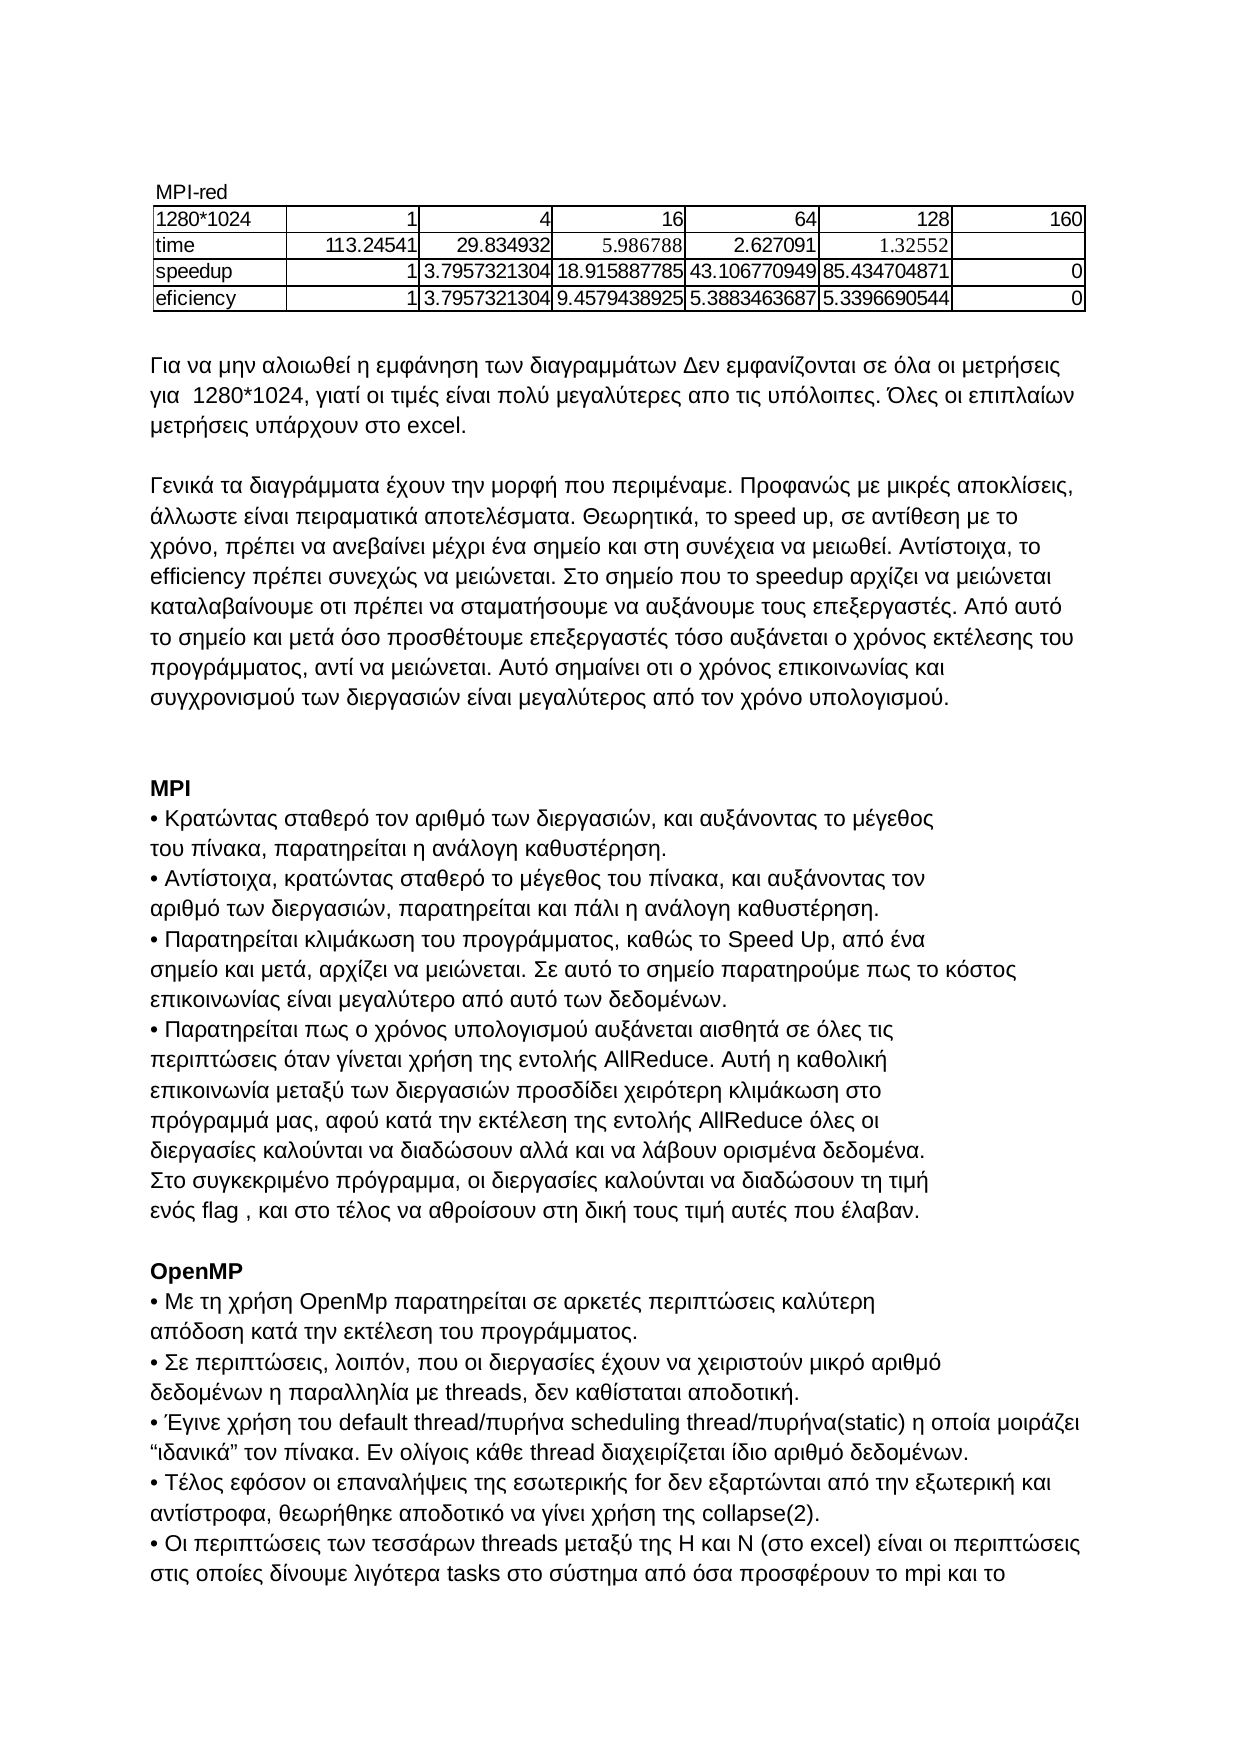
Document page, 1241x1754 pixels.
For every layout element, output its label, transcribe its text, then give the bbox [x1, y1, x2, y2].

text απόδοση κατά την εκτέλεση του προγράμματος. [150, 1318, 1090, 1344]
text OpenMP • Με τη χρήση OpenMp παρατηρείται σε αρκετές περιπτώσεις καλύτερη [150, 1258, 1090, 1314]
text ενός flag , και στο τέλος να αθροίσουν στη δική τους τιμή αυτές που έλαβαν. [150, 1197, 1090, 1224]
text Για να μην αλοιωθεί η εμφάνηση των διαγραμμάτων Δεν εμφανίζονται σε όλα οι μετρήσεις για 1280*1024, γιατί οι τιμές είναι πολύ μεγαλύτερες απο τις υπόλοιπες. Όλες οι επιπλαίων μετρήσεις υπάρχουν στο excel. [150, 352, 1090, 438]
list Γενικά τα διαγράμματα έχουν την μορφή που περιμέναμε. Προφανώς με μικρές αποκλίσεις, άλλωστε είναι πειραματικά αποτελέσματα. Θεωρητικά, το speed up, σε αντίθεση με το χρόνο, πρέπει να ανεβαίνει μέχρι ένα σημείο και στη συνέχεια να μειωθεί. Αντίστοιχα, το efficiency πρέπει συνεχώς να μειώνεται. Στο σημείο που το speedup αρχίζει να μειώνεται καταλαβαίνουμε οτι πρέπει να σταματήσουμε να αυξάνουμε τους επεξεργαστές. Από αυτό το σημείο και μετά όσο προσθέτουμε επεξεργαστές τόσο αυξάνεται ο χρόνος εκτέλεσης του προγράμματος, αντί να μειώνεται. Αυτό σημαίνει οτι ο χρόνος επικοινωνίας και συγχρονισμού των διεργασιών είναι μεγαλύτερος από τον χρόνο υπολογισμού. [150, 472, 1090, 710]
text Στο συγκεκριμένο πρόγραμμα, οι διεργασίες καλούνται να διαδώσουν τη τιμή [150, 1167, 1090, 1193]
text • Τέλος εφόσον οι επαναλήψεις της εσωτερικής for δεν εξαρτώνται από την εξωτερική και αντίστροφα, θεωρήθηκε αποδοτικό να γίνει χρήση της collapse(2). [150, 1469, 1090, 1526]
text • Αντίστοιχα, κρατώντας σταθερό το μέγεθος του πίνακα, και αυξάνοντας τον [150, 865, 1090, 891]
text • Κρατώντας σταθερό τον αριθμό των διεργασιών, και αυξάνοντας το μέγεθος [150, 805, 1090, 831]
list MPI [150, 774, 1090, 801]
text • Έγινε χρήση του default thread/πυρήνα scheduling thread/πυρήνα(static) η οποία μοιράζει “ιδανικά” τον πίνακα. Εν ολίγοις κάθε thread διαχειρίζεται ίδιο αριθμό δεδομένων. [150, 1409, 1090, 1465]
text διεργασίες καλούνται να διαδώσουν αλλά και να λάβουν ορισμένα δεδομένα. [150, 1137, 1090, 1163]
text αριθμό των διεργασιών, παρατηρείται και πάλι η ανάλογη καθυστέρηση. [150, 895, 1090, 922]
text πρόγραμμά μας, αφού κατά την εκτέλεση της εντολής AllReduce όλες οι [150, 1107, 1090, 1133]
text • Παρατηρείται πως ο χρόνος υπολογισμού αυξάνεται αισθητά σε όλες τις [150, 1016, 1090, 1042]
text • Παρατηρείται κλιμάκωση του προγράμματος, καθώς το Speed Up, από ένα [150, 926, 1090, 952]
text • Σε περιπτώσεις, λοιπόν, που οι διεργασίες έχουν να χειριστούν μικρό αριθμό [150, 1348, 1090, 1375]
text σημείο και μετά, αρχίζει να μειώνεται. Σε αυτό το σημείο παρατηρούμε πως το κόστος επικοινωνίας είναι μεγαλύτερο από αυτό των δεδομένων. [150, 956, 1090, 1012]
text • Οι περιπτώσεις των τεσσάρων threads μεταξύ της H και N (στο excel) είναι οι περιπτώσεις στις οποίες δίνουμε λιγότερα tasks στο σύστημα από όσα προσφέρουν το mpi και το [150, 1530, 1090, 1586]
text του πίνακα, παρατηρείται η ανάλογη καθυστέρηση. [150, 835, 1090, 861]
text περιπτώσεις όταν γίνεται χρήση της εντολής AllReduce. Αυτή η καθολική [150, 1046, 1090, 1073]
text δεδομένων η παραλληλία με threads, δεν καθίσταται αποδοτική. [150, 1379, 1090, 1405]
text επικοινωνία μεταξύ των διεργασιών προσδίδει χειρότερη κλιμάκωση στο [150, 1077, 1090, 1103]
